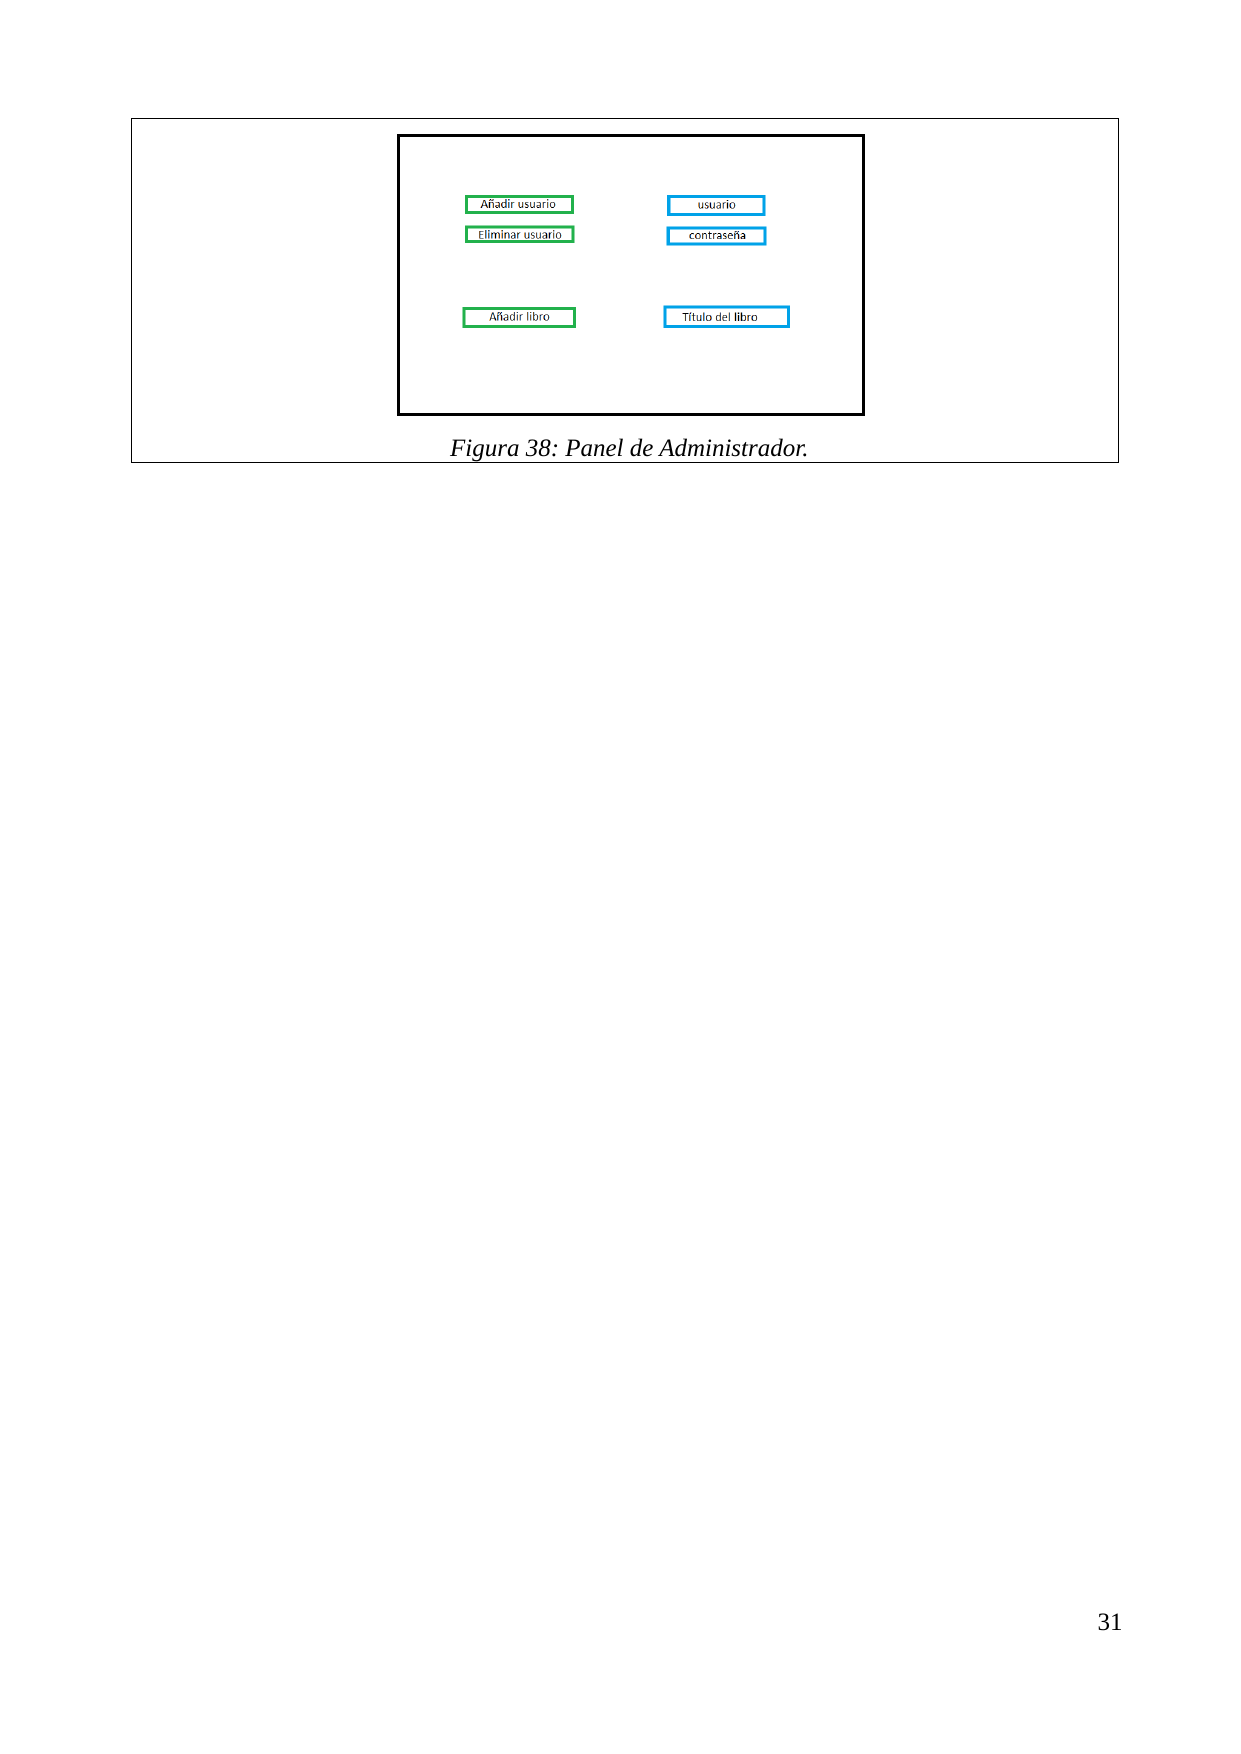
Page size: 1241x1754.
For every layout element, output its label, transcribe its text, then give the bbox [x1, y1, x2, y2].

table_cell Figura 38: Panel de Administrador. [132, 119, 1118, 462]
